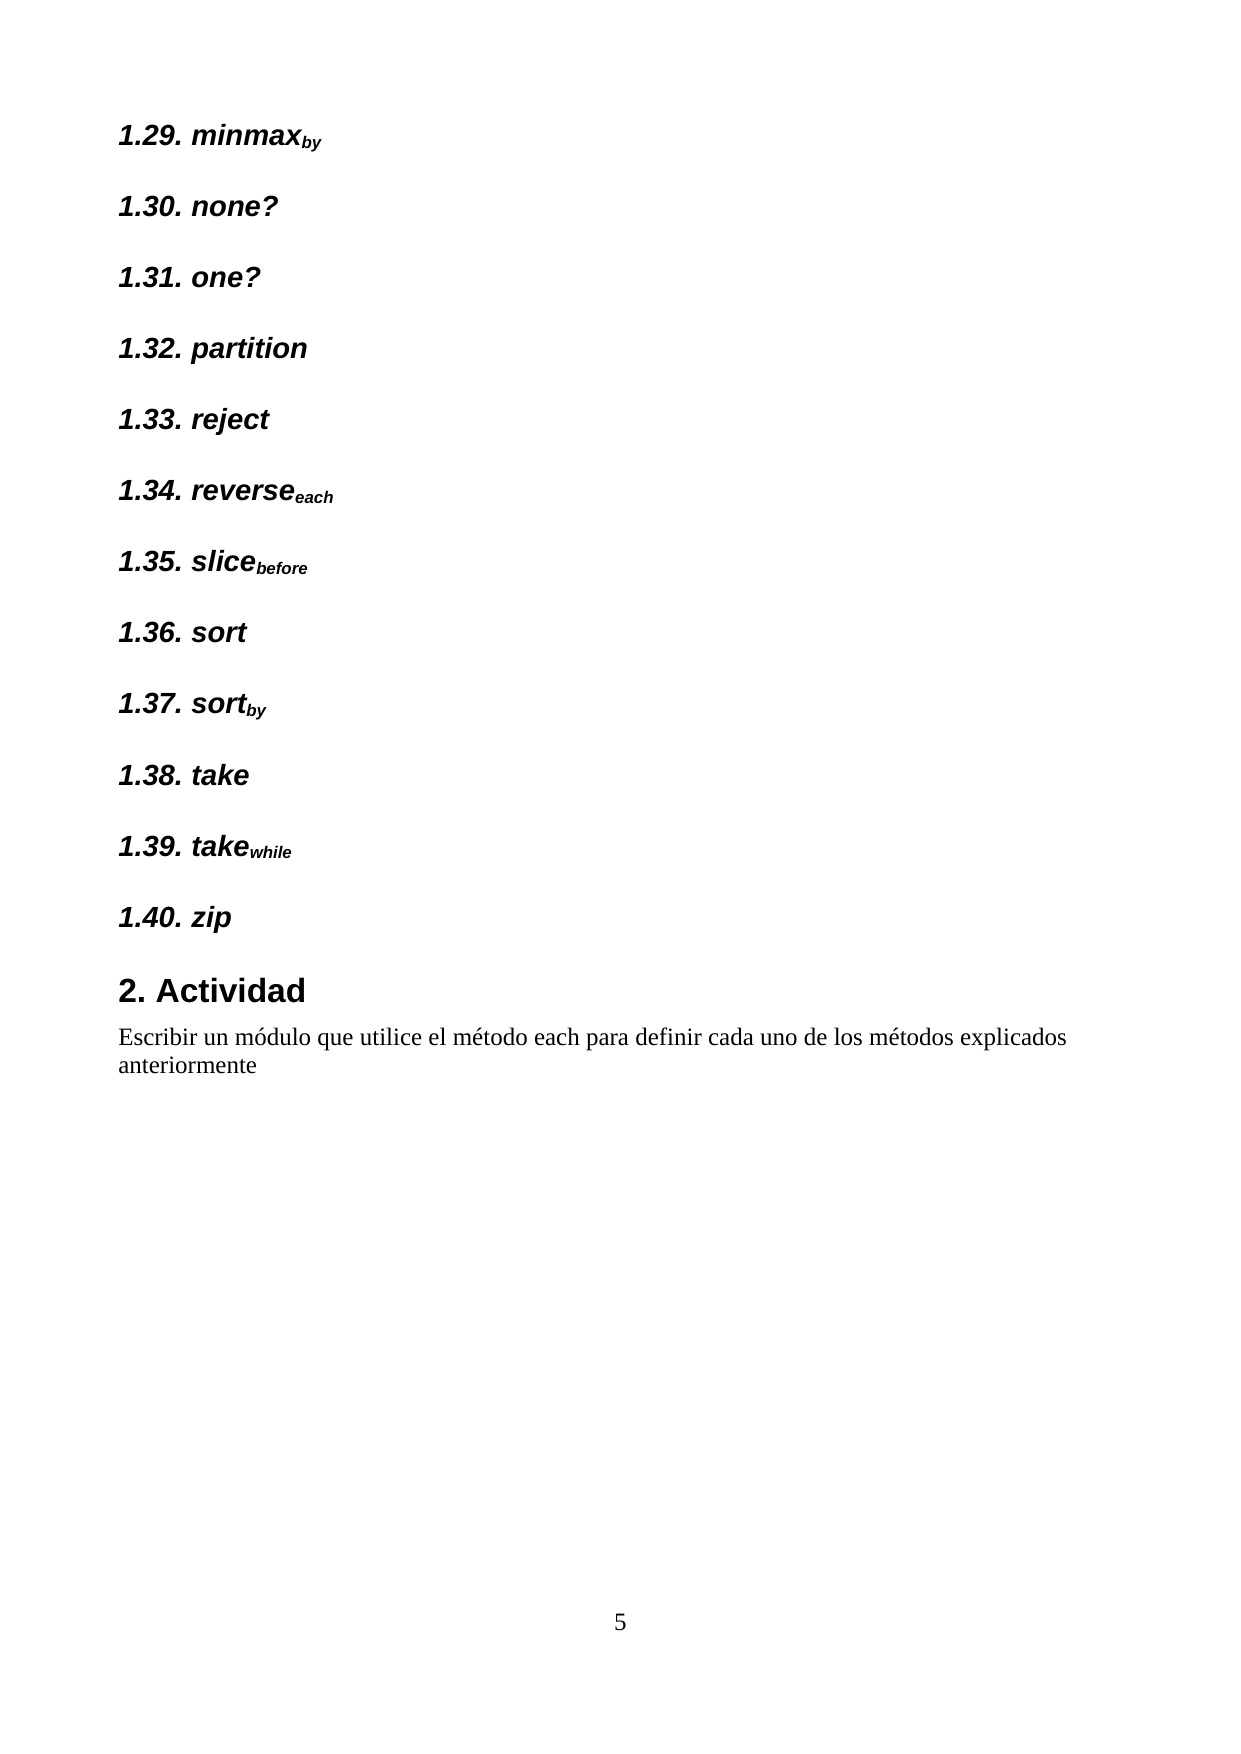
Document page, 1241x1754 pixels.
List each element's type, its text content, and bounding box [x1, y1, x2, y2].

subtitle reverseeach [118, 473, 1122, 507]
subtitle sortby [118, 686, 1122, 720]
subtitle reject [118, 402, 1122, 436]
subtitle take [118, 757, 1122, 791]
text Escribir un módulo que utilice el método each para definir cada uno de los métodos explicados anteriormente [118, 1022, 1122, 1079]
subtitle takewhile [118, 828, 1122, 862]
subtitle none? [118, 189, 1122, 223]
subtitle minmaxby [118, 118, 1122, 152]
subtitle one? [118, 260, 1122, 294]
subtitle partition [118, 331, 1122, 365]
subtitle zip [118, 899, 1122, 933]
subtitle sort [118, 615, 1122, 649]
subtitle Actividad [118, 971, 1122, 1009]
subtitle slicebefore [118, 544, 1122, 578]
